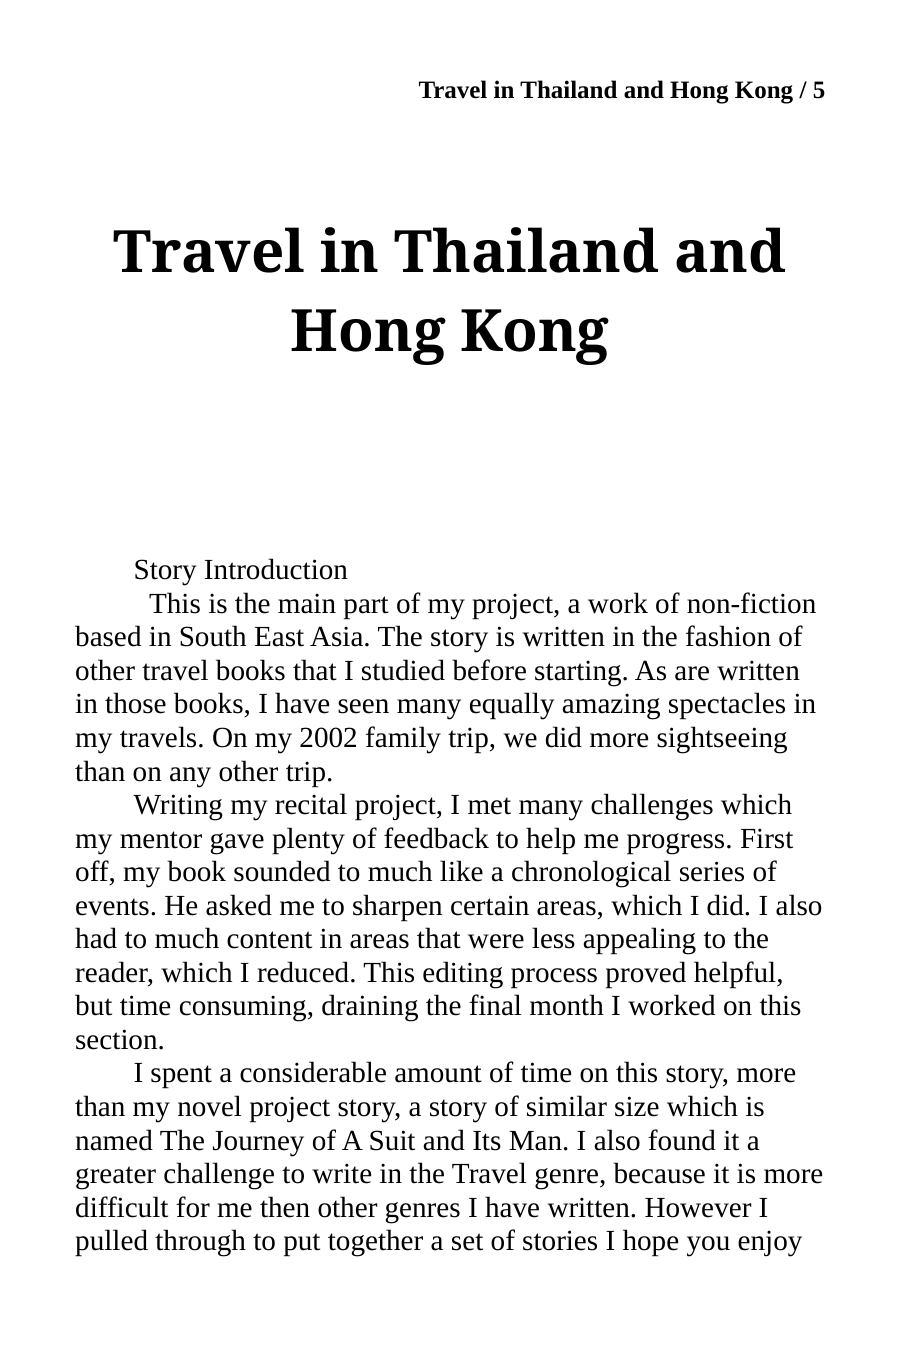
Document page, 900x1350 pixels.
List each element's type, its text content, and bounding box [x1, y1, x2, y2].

text Writing my recital project, I met many challenges which my mentor gave plenty of feedback to help me progress. First off, my book sounded to much like a chronological series of events. He asked me to sharpen certain areas, which I did. I also had to much content in areas that were less appealing to the reader, which I reduced. This editing process proved helpful, but time consuming, draining the final month I worked on this section. [75, 787, 825, 1056]
subtitle Travel in Thailand and Hong Kong [75, 210, 825, 369]
text This is the main part of my project, a work of non-fiction based in South East Asia. The story is written in the fashion of other travel books that I studied before starting. As are written in those books, I have seen many equally amazing spectacles in my travels. On my 2002 family trip, we did more sightseeing than on any other trip. [75, 586, 825, 787]
text I spent a considerable amount of time on this story, more than my novel project story, a story of similar size which is named The Journey of A Suit and Its Man. I also found it a greater challenge to write in the Travel genre, because it is more difficult for me then other genres I have written. However I pulled through to put together a set of stories I hope you enjoy [75, 1056, 825, 1257]
text Story Introduction [75, 552, 825, 586]
